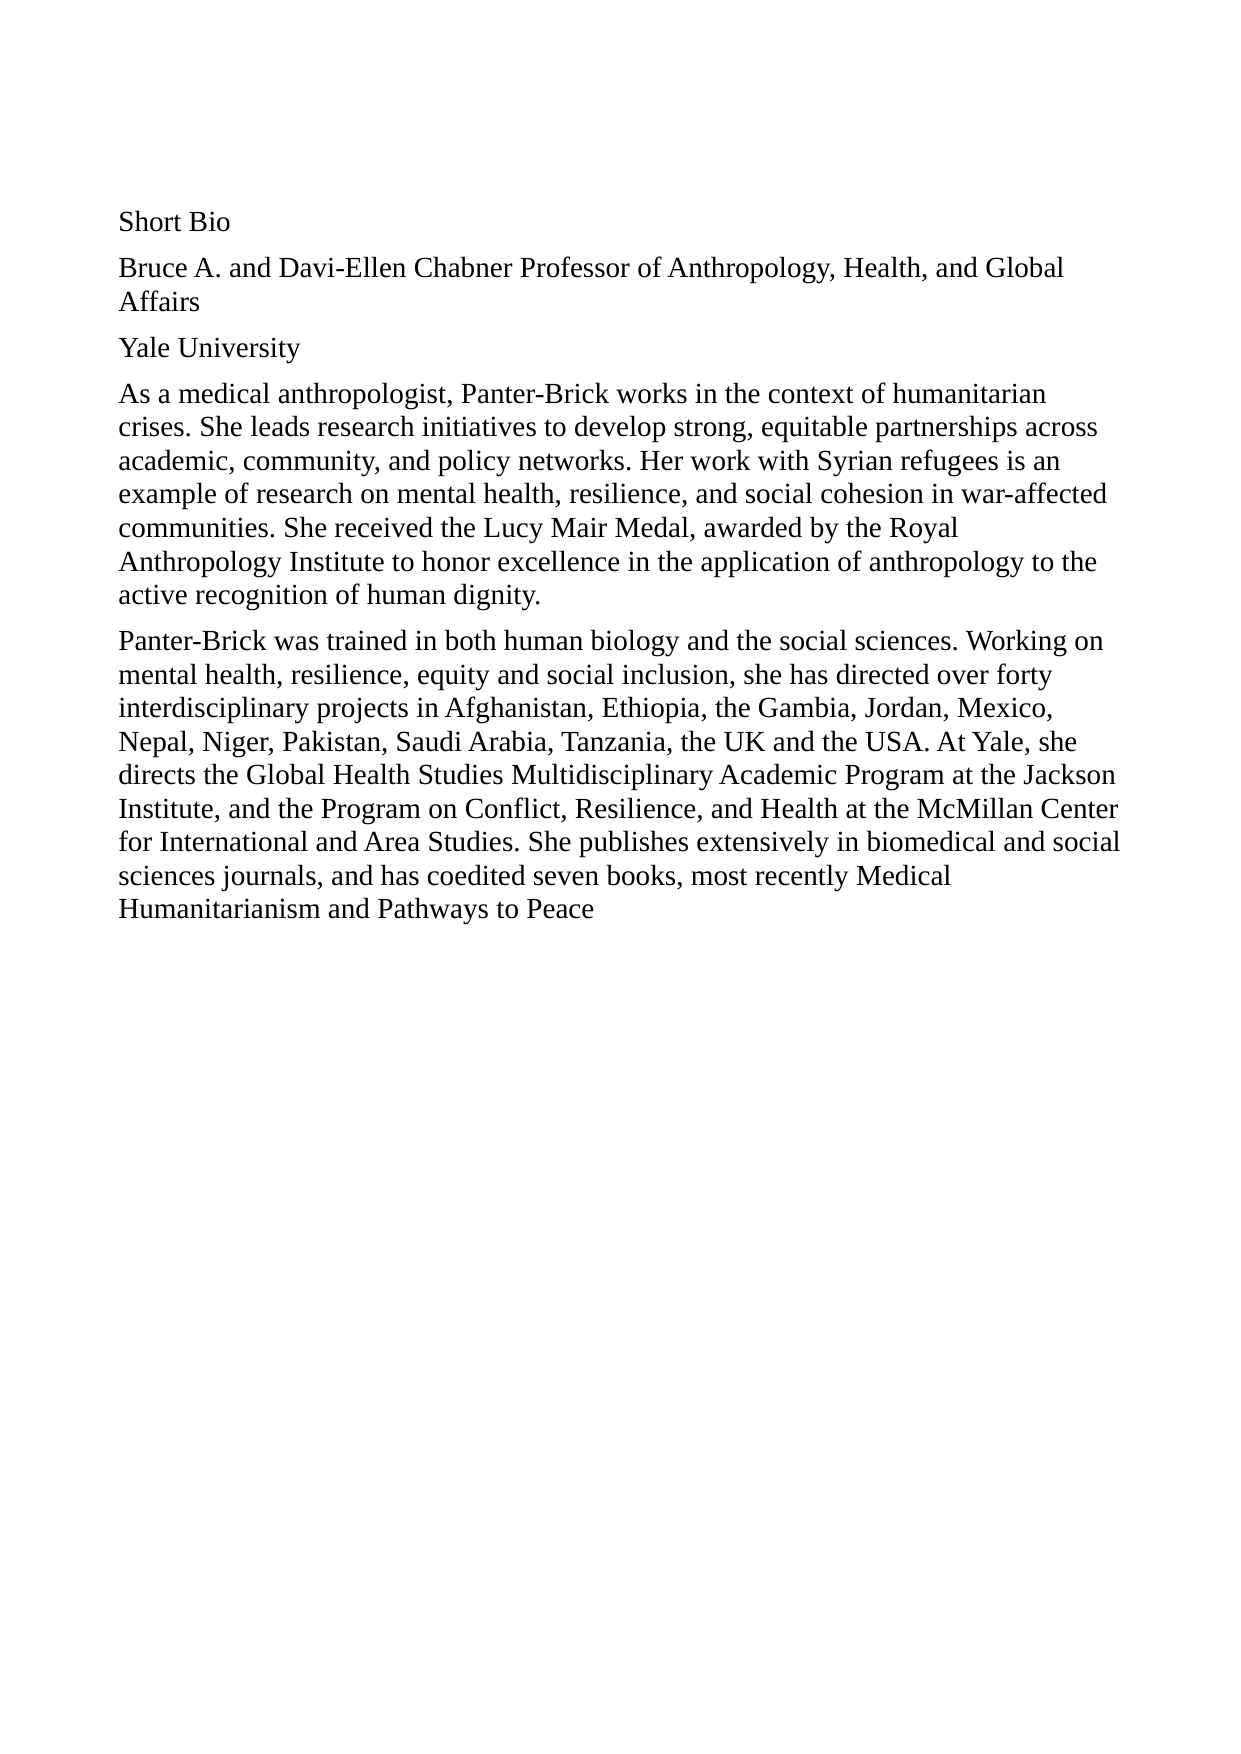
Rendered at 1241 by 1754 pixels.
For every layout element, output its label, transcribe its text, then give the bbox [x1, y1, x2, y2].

text Bruce A. and Davi-Ellen Chabner Professor of Anthropology, Health, and Global Affairs [118, 250, 1122, 317]
text Short Bio [118, 204, 1122, 238]
text Yale University [118, 330, 1122, 363]
text As a medical anthropologist, Panter-Brick works in the context of humanitarian crises. She leads research initiatives to develop strong, equitable partnerships across academic, community, and policy networks. Her work with Syrian refugees is an example of research on mental health, resilience, and social cohesion in war-affected communities. She received the Lucy Mair Medal, awarded by the Royal Anthropology Institute to honor excellence in the application of anthropology to the active recognition of human dignity. [118, 376, 1122, 611]
text Panter-Brick was trained in both human biology and the social sciences. Working on mental health, resilience, equity and social inclusion, she has directed over forty interdisciplinary projects in Afghanistan, Ethiopia, the Gambia, Jordan, Mexico, Nepal, Niger, Pakistan, Saudi Arabia, Tanzania, the UK and the USA. At Yale, she directs the Global Health Studies Multidisciplinary Academic Program at the Jackson Institute, and the Program on Conflict, Resilience, and Health at the McMillan Center for International and Area Studies. She publishes extensively in biomedical and social sciences journals, and has coedited seven books, most recently Medical Humanitarianism and Pathways to Peace [118, 623, 1122, 925]
